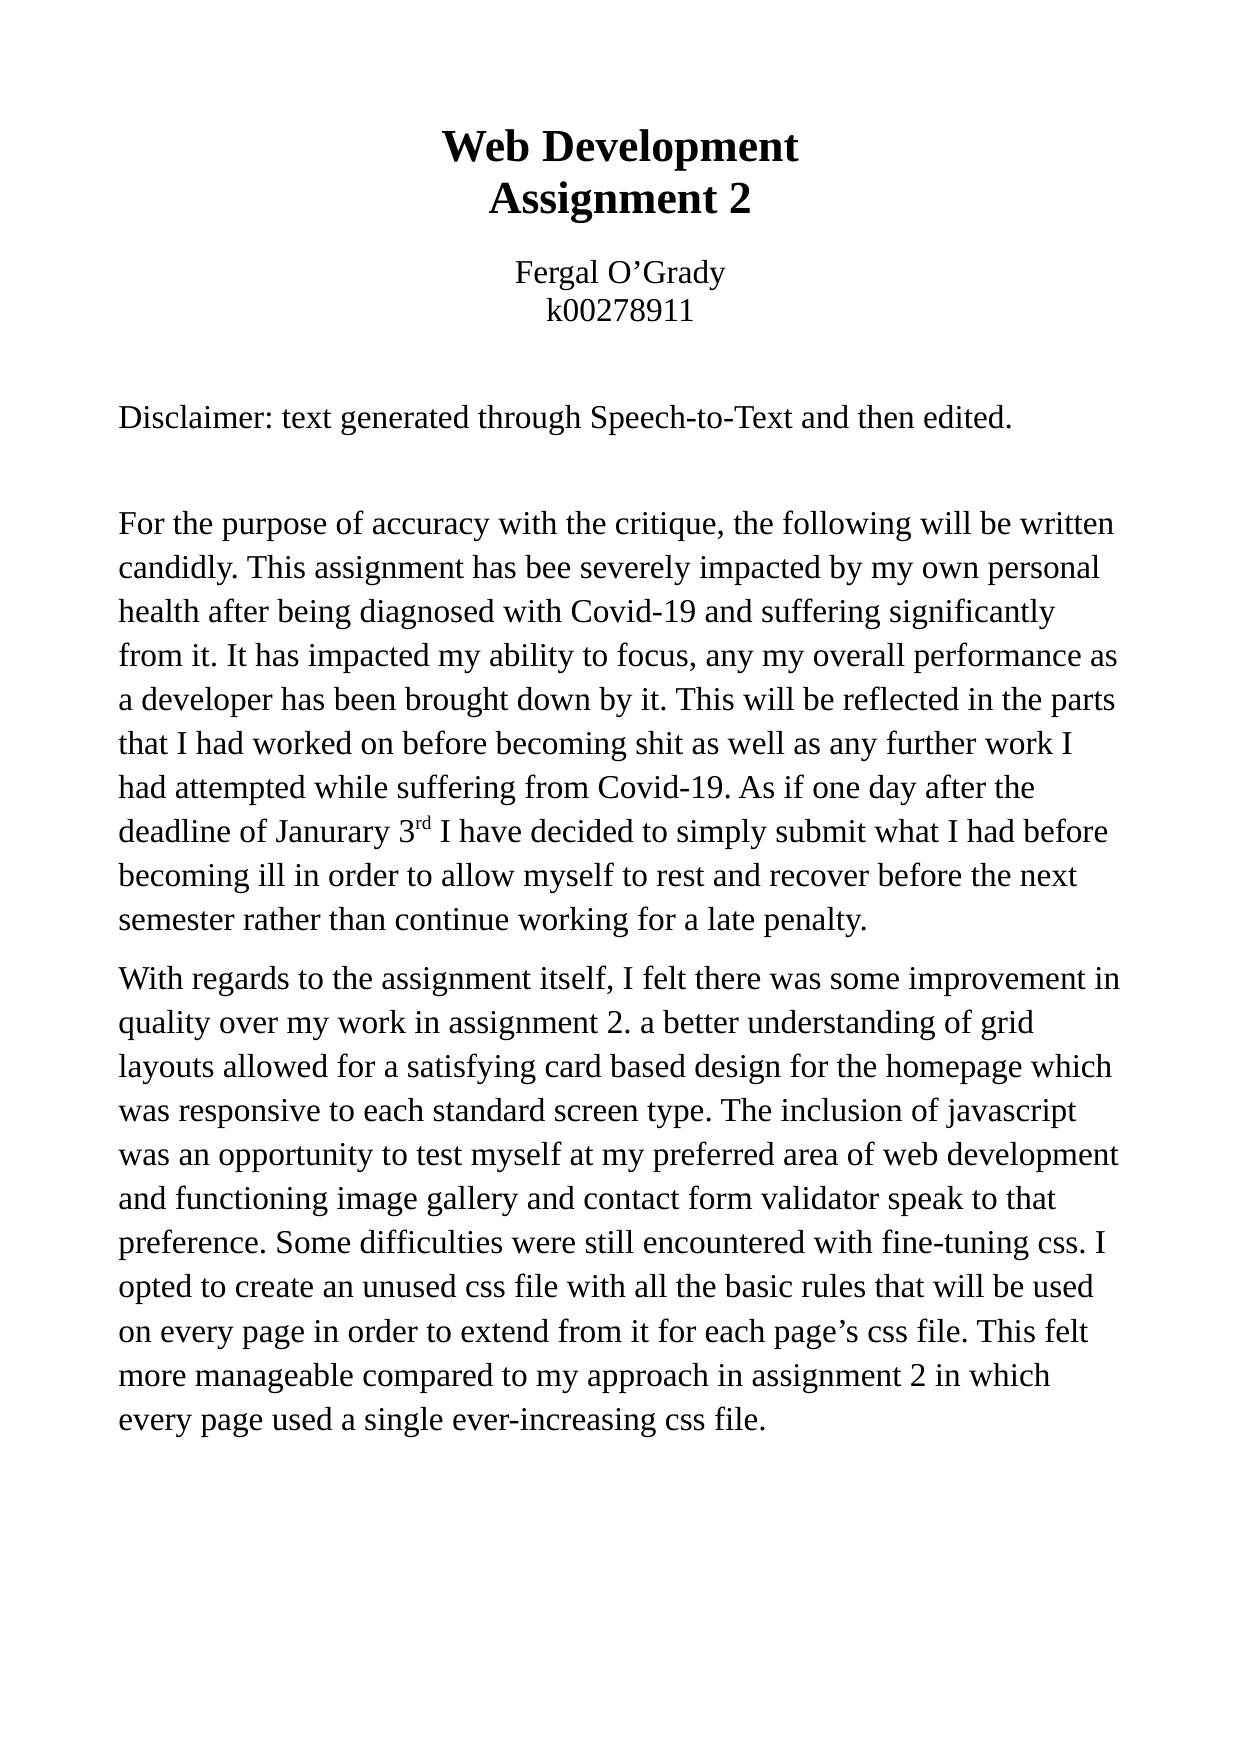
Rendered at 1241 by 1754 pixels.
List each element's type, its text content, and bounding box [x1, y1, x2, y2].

text For the purpose of accuracy with the critique, the following will be written candidly. This assignment has bee severely impacted by my own personal health after being diagnosed with Covid-19 and suffering significantly from it. It has impacted my ability to focus, any my overall performance as a developer has been brought down by it. This will be reflected in the parts that I had worked on before becoming shit as well as any further work I had attempted while suffering from Covid-19. As if one day after the deadline of Janurary 3rd I have decided to simply submit what I had before becoming ill in order to allow myself to rest and recover before the next semester rather than continue working for a late penalty. [118, 503, 1122, 938]
text Assignment 2 [118, 171, 1122, 223]
text k00278911 [118, 291, 1122, 329]
text With regards to the assignment itself, I felt there was some improvement in quality over my work in assignment 2. a better understanding of grid layouts allowed for a satisfying card based design for the homepage which was responsive to each standard screen type. The inclusion of javascript was an opportunity to test myself at my preferred area of web development and functioning image gallery and contact form validator speak to that preference. Some difficulties were still encountered with fine-tuning css. I opted to create an unused css file with all the basic rules that will be used on every page in order to extend from it for each page’s css file. This felt more manageable compared to my approach in assignment 2 in which every page used a single ever-increasing css file. [118, 958, 1122, 1437]
text Fergal O’Grady [118, 252, 1122, 291]
text Web Development [118, 118, 1122, 171]
text Disclaimer: text generated through Speech-to-Text and then edited. [118, 397, 1122, 435]
